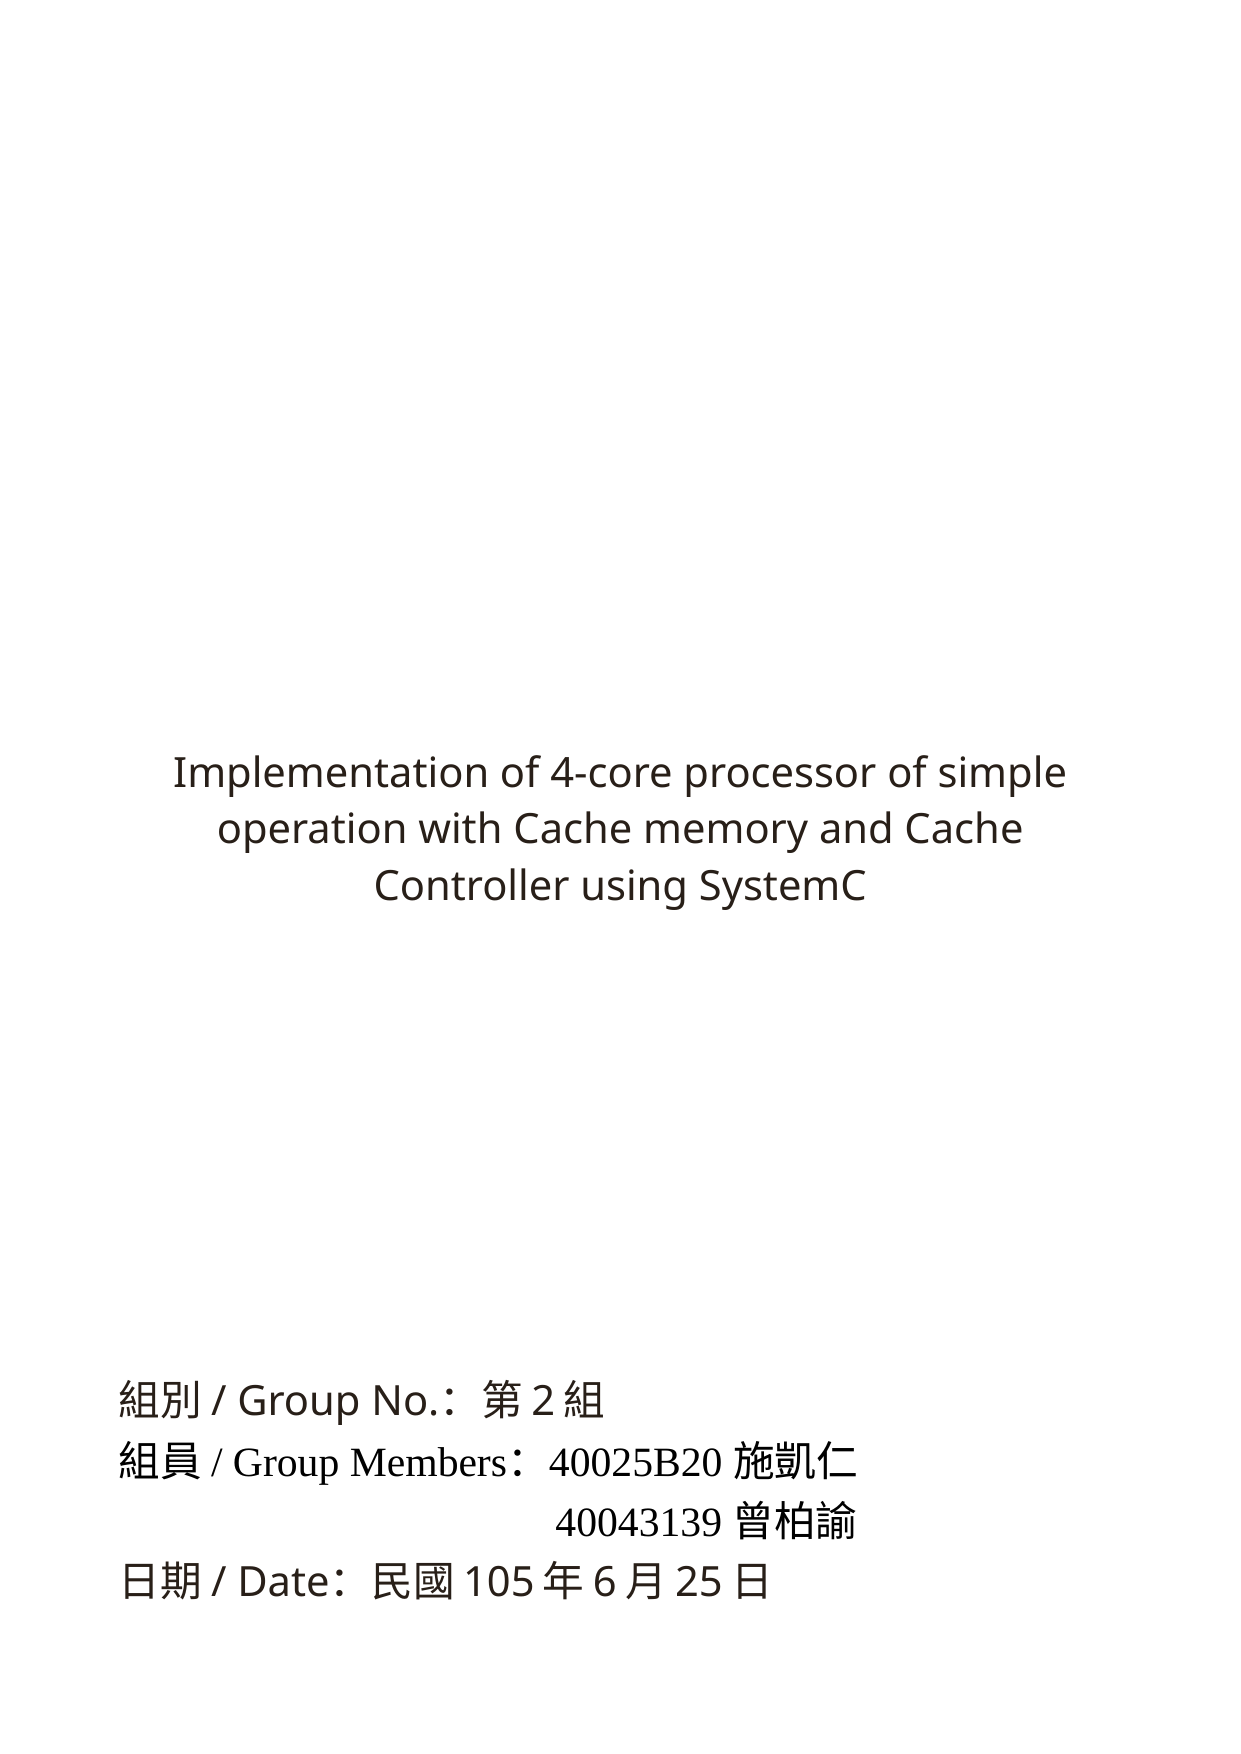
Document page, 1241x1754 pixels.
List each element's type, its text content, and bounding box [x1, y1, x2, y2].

text 日期 / Date：民國105年6月25日 [118, 1548, 1122, 1609]
text 組員 / Group Members：40025B20 施凱仁 [118, 1428, 1122, 1488]
text Implementation of 4-core processor of simple operation with Cache memory and Cache Controller using SystemC [118, 743, 1122, 913]
text 組別 / Group No.：第2組 [118, 1367, 1122, 1428]
text 40043139 曾柏諭 [325, 1488, 1122, 1548]
